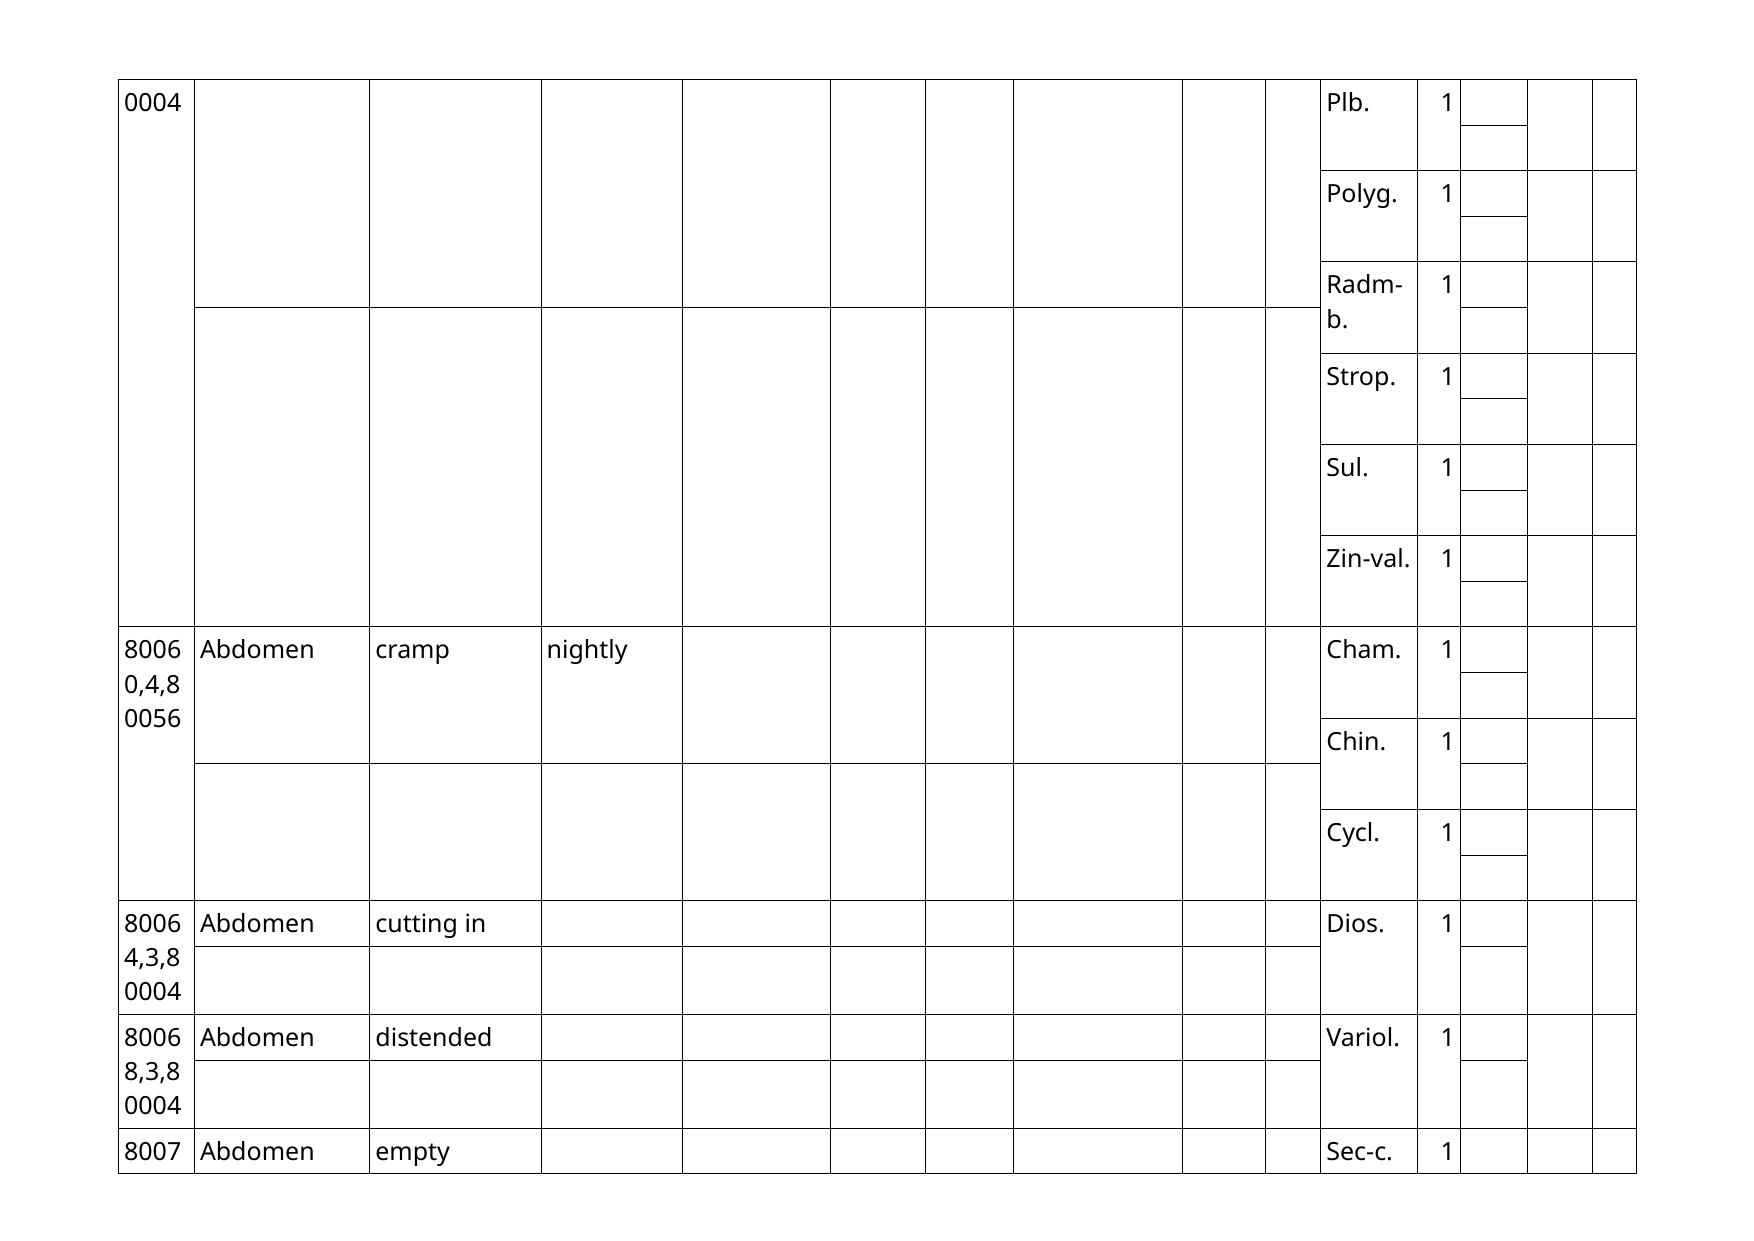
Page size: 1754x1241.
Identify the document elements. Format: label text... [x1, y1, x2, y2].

table_cell [542, 1015, 682, 1059]
table_cell 1 [1418, 536, 1460, 626]
table_cell [1461, 856, 1527, 900]
table_cell [1183, 947, 1265, 1014]
table_cell [1593, 536, 1636, 626]
table_cell [1266, 308, 1320, 626]
table_cell [683, 947, 830, 1014]
table_cell 1 [1418, 80, 1460, 170]
table_cell [195, 947, 369, 1014]
table_cell Dios. [1321, 901, 1417, 1014]
table_cell [1593, 810, 1636, 900]
table_cell [542, 80, 682, 307]
table_cell [1593, 1129, 1636, 1173]
table_cell Sul. [1321, 445, 1417, 535]
table_cell 1 [1418, 719, 1460, 809]
table_cell Abdomen [195, 901, 369, 946]
table_cell [1461, 491, 1527, 535]
table_cell [1593, 445, 1636, 535]
table_cell Abdomen [195, 1015, 369, 1059]
table_cell [831, 1129, 925, 1173]
table_cell [1183, 1061, 1265, 1128]
table_cell [195, 764, 369, 900]
table_cell Strop. [1321, 354, 1417, 444]
table_cell [1461, 673, 1527, 718]
table_cell [1528, 536, 1592, 626]
table_cell [1266, 947, 1320, 1014]
table_cell [831, 1015, 925, 1059]
table_cell [1528, 627, 1592, 718]
table_cell [1014, 947, 1182, 1014]
table_cell [1266, 627, 1320, 763]
table_cell [1461, 582, 1527, 626]
table_cell 80060,4,80056 [119, 627, 194, 900]
table_cell [1528, 1129, 1592, 1173]
table_cell 1 [1418, 354, 1460, 444]
table_cell [1461, 947, 1527, 1014]
table_cell [1528, 262, 1592, 353]
table_cell Sec-c. [1321, 1129, 1417, 1173]
table_cell [683, 80, 830, 307]
table_cell [926, 764, 1013, 900]
table_cell [1593, 354, 1636, 444]
table_cell 1 [1418, 1015, 1460, 1128]
table_cell [831, 80, 925, 307]
table_cell [370, 80, 541, 307]
table_cell nightly [542, 627, 682, 763]
table_cell Cycl. [1321, 810, 1417, 900]
table_cell [1461, 354, 1527, 398]
table_cell [1461, 262, 1527, 307]
table_cell cramp [370, 627, 541, 763]
table_cell [1593, 171, 1636, 261]
table_cell [1528, 810, 1592, 900]
table_cell [831, 764, 925, 900]
table_cell 80064,3,80004 [119, 901, 194, 1014]
table_cell [831, 947, 925, 1014]
table_cell Variol. [1321, 1015, 1417, 1128]
table_cell [1014, 1061, 1182, 1128]
table_cell [1461, 445, 1527, 489]
table_cell [542, 764, 682, 900]
table_cell [1014, 627, 1182, 763]
table_cell [683, 1015, 830, 1059]
table_cell [683, 901, 830, 946]
table_cell [1183, 901, 1265, 946]
table_cell [1014, 1015, 1182, 1059]
table_cell [831, 627, 925, 763]
table_cell [1528, 171, 1592, 261]
table_cell [1014, 764, 1182, 900]
table_cell [1014, 80, 1182, 307]
table_cell [370, 308, 541, 626]
table_cell [542, 1129, 682, 1173]
table_cell Cham. [1321, 627, 1417, 718]
table_cell [1461, 399, 1527, 444]
table_cell [926, 901, 1013, 946]
table_cell [1593, 1015, 1636, 1128]
table_cell [1266, 901, 1320, 946]
table_cell 1 [1418, 627, 1460, 718]
table_cell [683, 1061, 830, 1128]
table_cell [683, 308, 830, 626]
table_cell Zin-val. [1321, 536, 1417, 626]
table_cell empty [370, 1129, 541, 1173]
table_cell [1461, 901, 1527, 946]
table_cell [831, 308, 925, 626]
table_cell [1014, 308, 1182, 626]
table_cell [1528, 1015, 1592, 1128]
table_cell 1 [1418, 1129, 1460, 1173]
table_cell [1461, 536, 1527, 581]
table_cell 1 [1418, 445, 1460, 535]
table_cell [1014, 1129, 1182, 1173]
table_cell [1528, 901, 1592, 1014]
table_cell [1183, 1015, 1265, 1059]
table_cell [1593, 80, 1636, 170]
table_cell [926, 1015, 1013, 1059]
table_cell [926, 80, 1013, 307]
table_cell Abdomen [195, 627, 369, 763]
table_cell [1014, 901, 1182, 946]
table_cell [926, 1061, 1013, 1128]
table_cell [831, 901, 925, 946]
table_cell [1528, 354, 1592, 444]
table_cell [683, 1129, 830, 1173]
table_cell [1266, 1129, 1320, 1173]
table_cell [1593, 627, 1636, 718]
table_cell [1461, 171, 1527, 216]
table_cell 1 [1418, 810, 1460, 900]
table_cell [1461, 1129, 1527, 1173]
table_cell [683, 764, 830, 900]
table_cell [1266, 1015, 1320, 1059]
table_cell [542, 308, 682, 626]
table_cell [195, 308, 369, 626]
table_cell [1183, 627, 1265, 763]
table_cell Plb. [1321, 80, 1417, 170]
table_cell Radm-b. [1321, 262, 1417, 353]
table_cell [926, 1129, 1013, 1173]
table_cell [542, 1061, 682, 1128]
table_cell [1461, 217, 1527, 261]
table_cell [926, 308, 1013, 626]
table_cell 0004 [119, 80, 194, 626]
table_cell Polyg. [1321, 171, 1417, 261]
table_cell [1266, 80, 1320, 307]
table_cell [1528, 445, 1592, 535]
table_cell [1528, 80, 1592, 170]
table_cell distended [370, 1015, 541, 1059]
table_cell Abdomen [195, 1129, 369, 1173]
table_cell 1 [1418, 901, 1460, 1014]
table_cell [542, 901, 682, 946]
table_cell [1266, 764, 1320, 900]
table_cell [1593, 262, 1636, 353]
table_cell 80068,3,80004 [119, 1015, 194, 1128]
table_cell [1461, 308, 1527, 353]
table_cell [1461, 764, 1527, 809]
table_cell 1 [1418, 171, 1460, 261]
table_cell [1461, 627, 1527, 672]
table_cell [1593, 719, 1636, 809]
table_cell [1266, 1061, 1320, 1128]
table_cell [370, 764, 541, 900]
table_cell [370, 1061, 541, 1128]
table_cell [926, 627, 1013, 763]
table_cell [1183, 1129, 1265, 1173]
table_cell [1593, 901, 1636, 1014]
table_cell [1528, 719, 1592, 809]
table_cell [1461, 80, 1527, 124]
table_cell [1183, 308, 1265, 626]
table_cell [1183, 80, 1265, 307]
table_cell [542, 947, 682, 1014]
table_cell [195, 80, 369, 307]
table_cell [1183, 764, 1265, 900]
table_cell [1461, 1061, 1527, 1128]
table_cell [926, 947, 1013, 1014]
table_cell [683, 627, 830, 763]
table_cell [1461, 126, 1527, 170]
table_cell [1461, 719, 1527, 763]
table_cell [1461, 810, 1527, 854]
table_cell [1461, 1015, 1527, 1059]
table_cell [831, 1061, 925, 1128]
table_cell [195, 1061, 369, 1128]
table_cell Chin. [1321, 719, 1417, 809]
table_cell cutting in [370, 901, 541, 946]
table_cell [370, 947, 541, 1014]
table_cell 1 [1418, 262, 1460, 353]
table_cell 8007 [119, 1129, 194, 1173]
